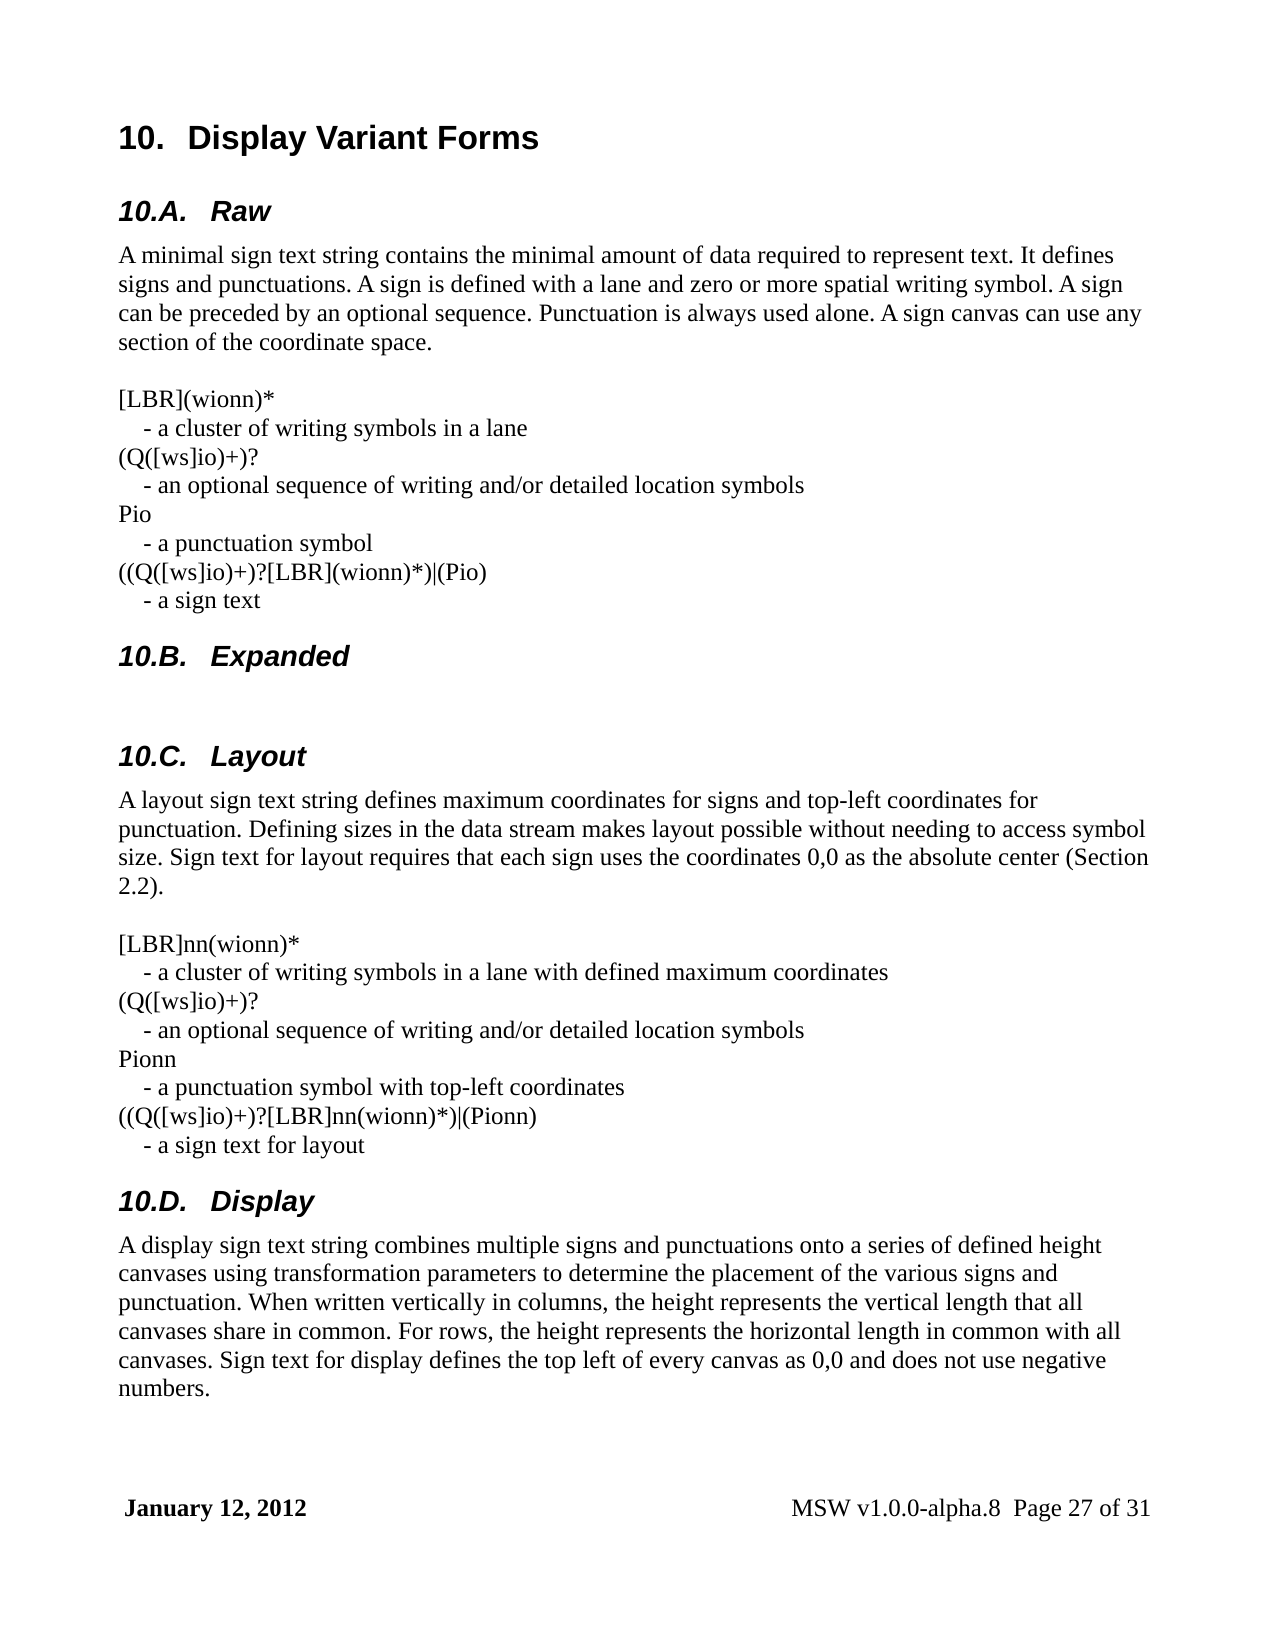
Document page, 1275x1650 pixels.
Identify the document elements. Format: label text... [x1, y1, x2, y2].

text A display sign text string combines multiple signs and punctuations onto a series of defined height canvases using transformation parameters to determine the placement of the various signs and punctuation. When written vertically in columns, the height represents the vertical length that all canvases share in common. For rows, the height represents the horizontal length in common with all canvases. Sign text for display defines the top left of every canvas as 0,0 and does not use negative numbers. [118, 1230, 1157, 1402]
text A layout sign text string defines maximum coordinates for signs and top-left coordinates for punctuation. Defining sizes in the data stream makes layout possible without needing to access symbol size. Sign text for layout requires that each sign uses the coordinates 0,0 as the absolute center (Section 2.2). [118, 785, 1157, 900]
subtitle Layout [118, 739, 1157, 772]
text [LBR](wionn)* [118, 384, 1157, 413]
subtitle Display Variant Forms [118, 118, 1157, 157]
text - a punctuation symbol [118, 528, 1157, 557]
text [LBR]nn(wionn)* [118, 929, 1157, 957]
text - a sign text for layout [118, 1130, 1157, 1159]
text - a cluster of writing symbols in a lane with defined maximum coordinates [118, 957, 1157, 986]
text - an optional sequence of writing and/or detailed location symbols [118, 470, 1157, 499]
text A minimal sign text string contains the minimal amount of data required to represent text. It defines signs and punctuations. A sign is defined with a lane and zero or more spatial writing symbol. A sign can be preceded by an optional sequence. Punctuation is always used alone. A sign canvas can use any section of the coordinate space. [118, 240, 1157, 355]
text - a cluster of writing symbols in a lane [118, 413, 1157, 442]
subtitle Expanded [118, 639, 1157, 673]
subtitle Display [118, 1184, 1157, 1217]
text Pionn [118, 1044, 1157, 1072]
text - a punctuation symbol with top-left coordinates [118, 1072, 1157, 1101]
text ((Q([ws]io)+)?[LBR](wionn)*)|(Pio) [118, 557, 1157, 585]
text ((Q([ws]io)+)?[LBR]nn(wionn)*)|(Pionn) [118, 1101, 1157, 1130]
text - a sign text [118, 585, 1157, 614]
text (Q([ws]io)+)? [118, 442, 1157, 470]
text - an optional sequence of writing and/or detailed location symbols [118, 1015, 1157, 1044]
subtitle Raw [118, 194, 1157, 228]
text (Q([ws]io)+)? [118, 986, 1157, 1015]
text Pio [118, 499, 1157, 528]
